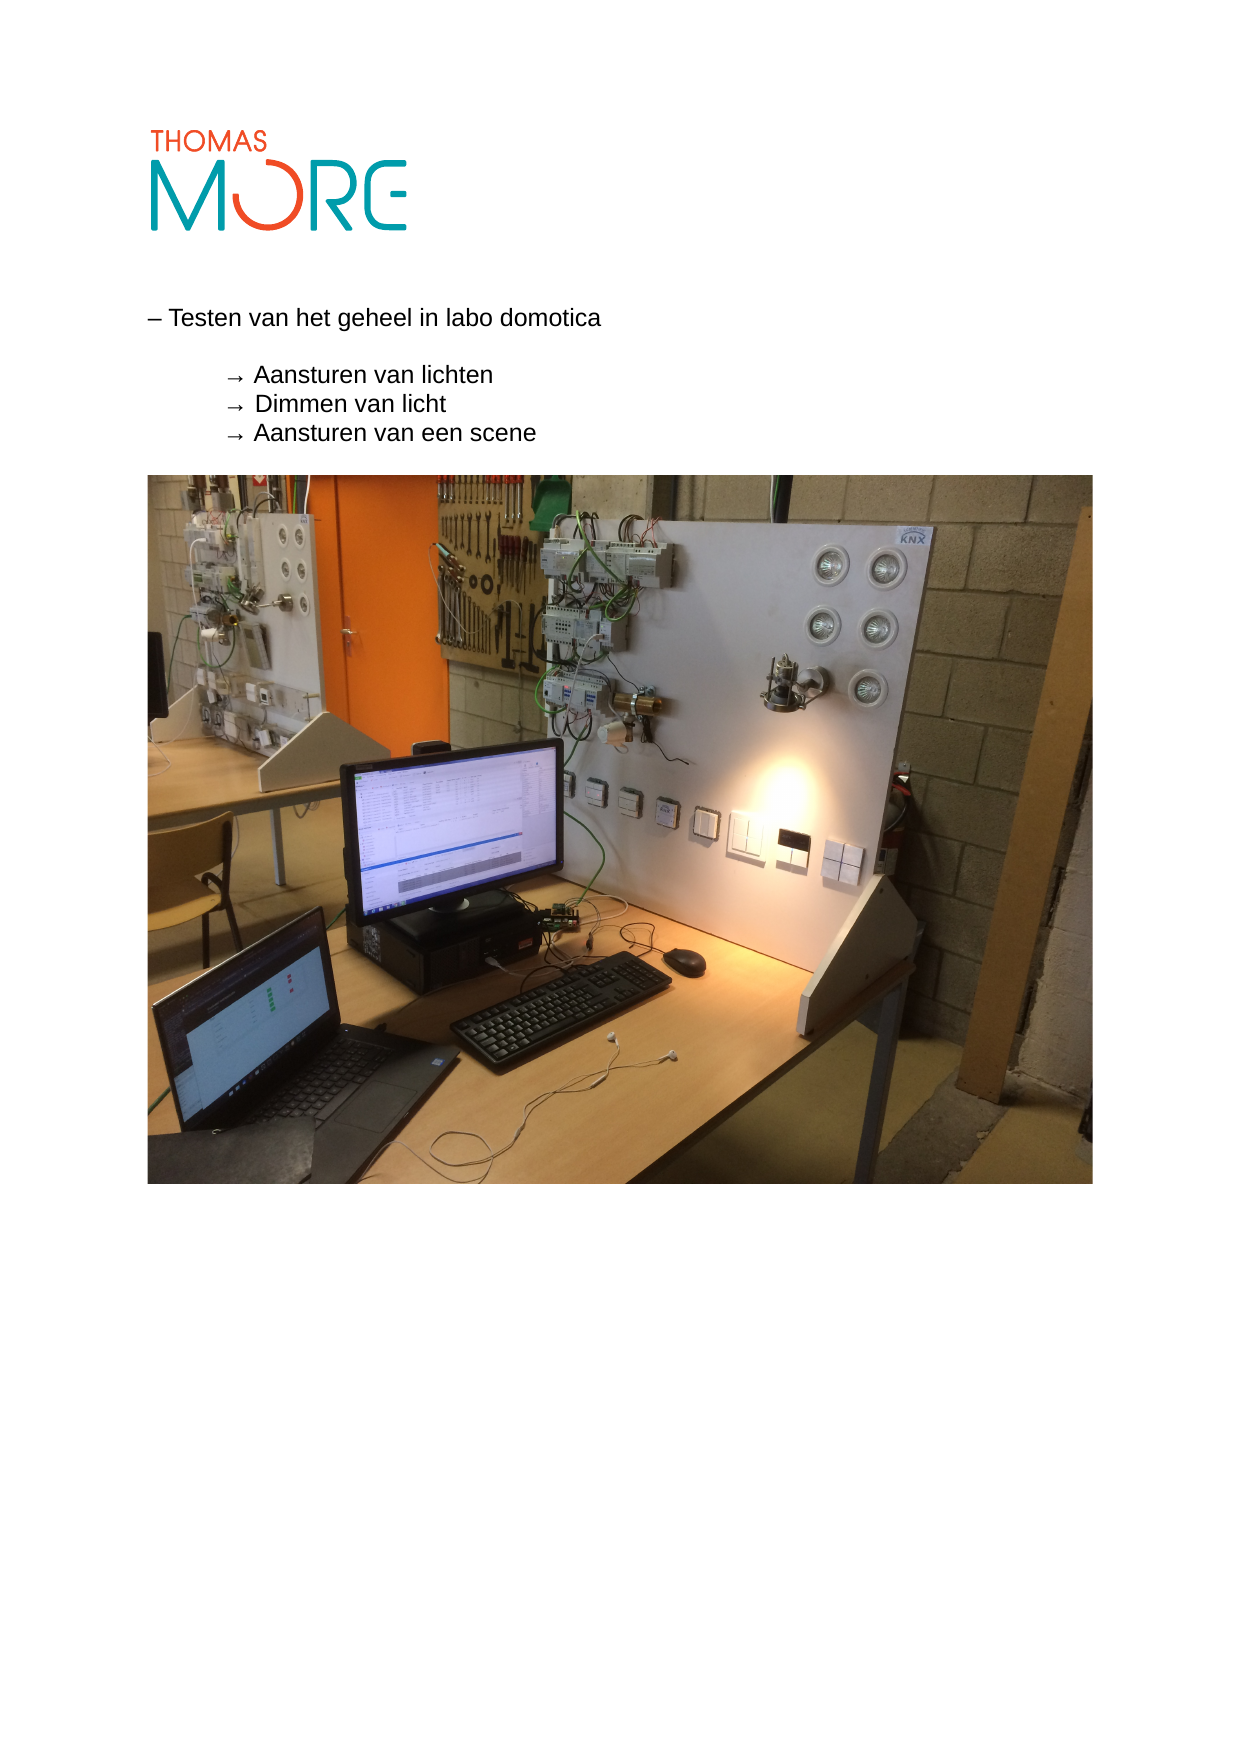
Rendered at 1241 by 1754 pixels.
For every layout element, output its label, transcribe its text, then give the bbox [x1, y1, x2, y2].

text → Dimmen van licht [148, 389, 1092, 418]
picture [147, 475, 1093, 1184]
text → Aansturen van een scene [148, 418, 1092, 446]
text – Testen van het geheel in labo domotica [148, 303, 1092, 331]
text → Aansturen van lichten [148, 360, 1092, 389]
